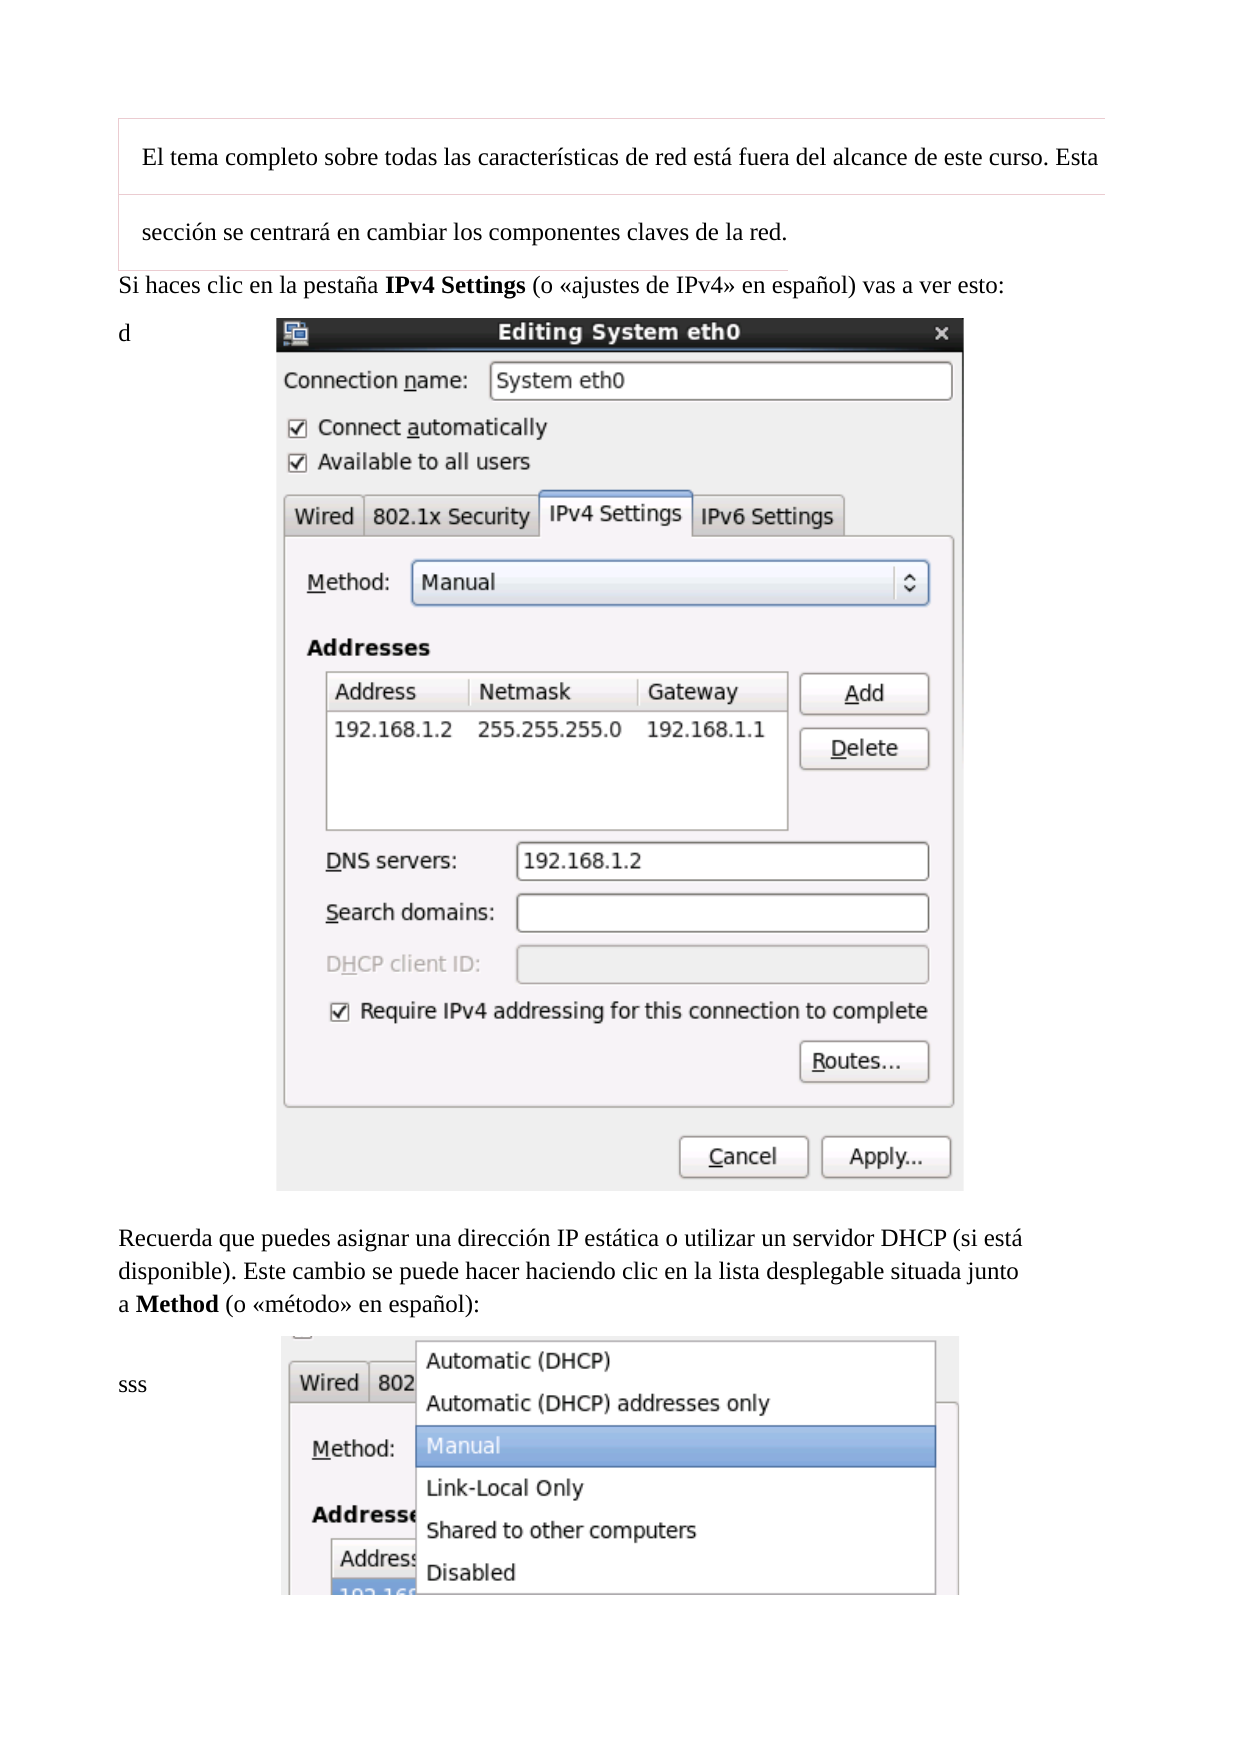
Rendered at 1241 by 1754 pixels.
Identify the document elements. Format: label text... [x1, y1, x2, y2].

text sss [118, 1337, 281, 1398]
picture [281, 1336, 960, 1595]
picture [276, 318, 964, 1191]
text [964, 318, 1122, 347]
text [960, 1337, 1122, 1398]
text El tema completo sobre todas las características de red está fuera del alcance de este curso. Esta sección se centrará en cambiar los componentes claves de la red. [119, 118, 1122, 270]
text Recuerda que puedes asignar una dirección IP estática o utilizar un servidor DHCP (si está disponible). Este cambio se puede hacer haciendo clic en la lista desplegable situada junto a Method (o «método» en español): [118, 1223, 1122, 1318]
text Si haces clic en la pestaña IPv4 Settings (o «ajustes de IPv4» en español) vas a ver esto: [118, 270, 1122, 298]
text d [118, 318, 276, 347]
